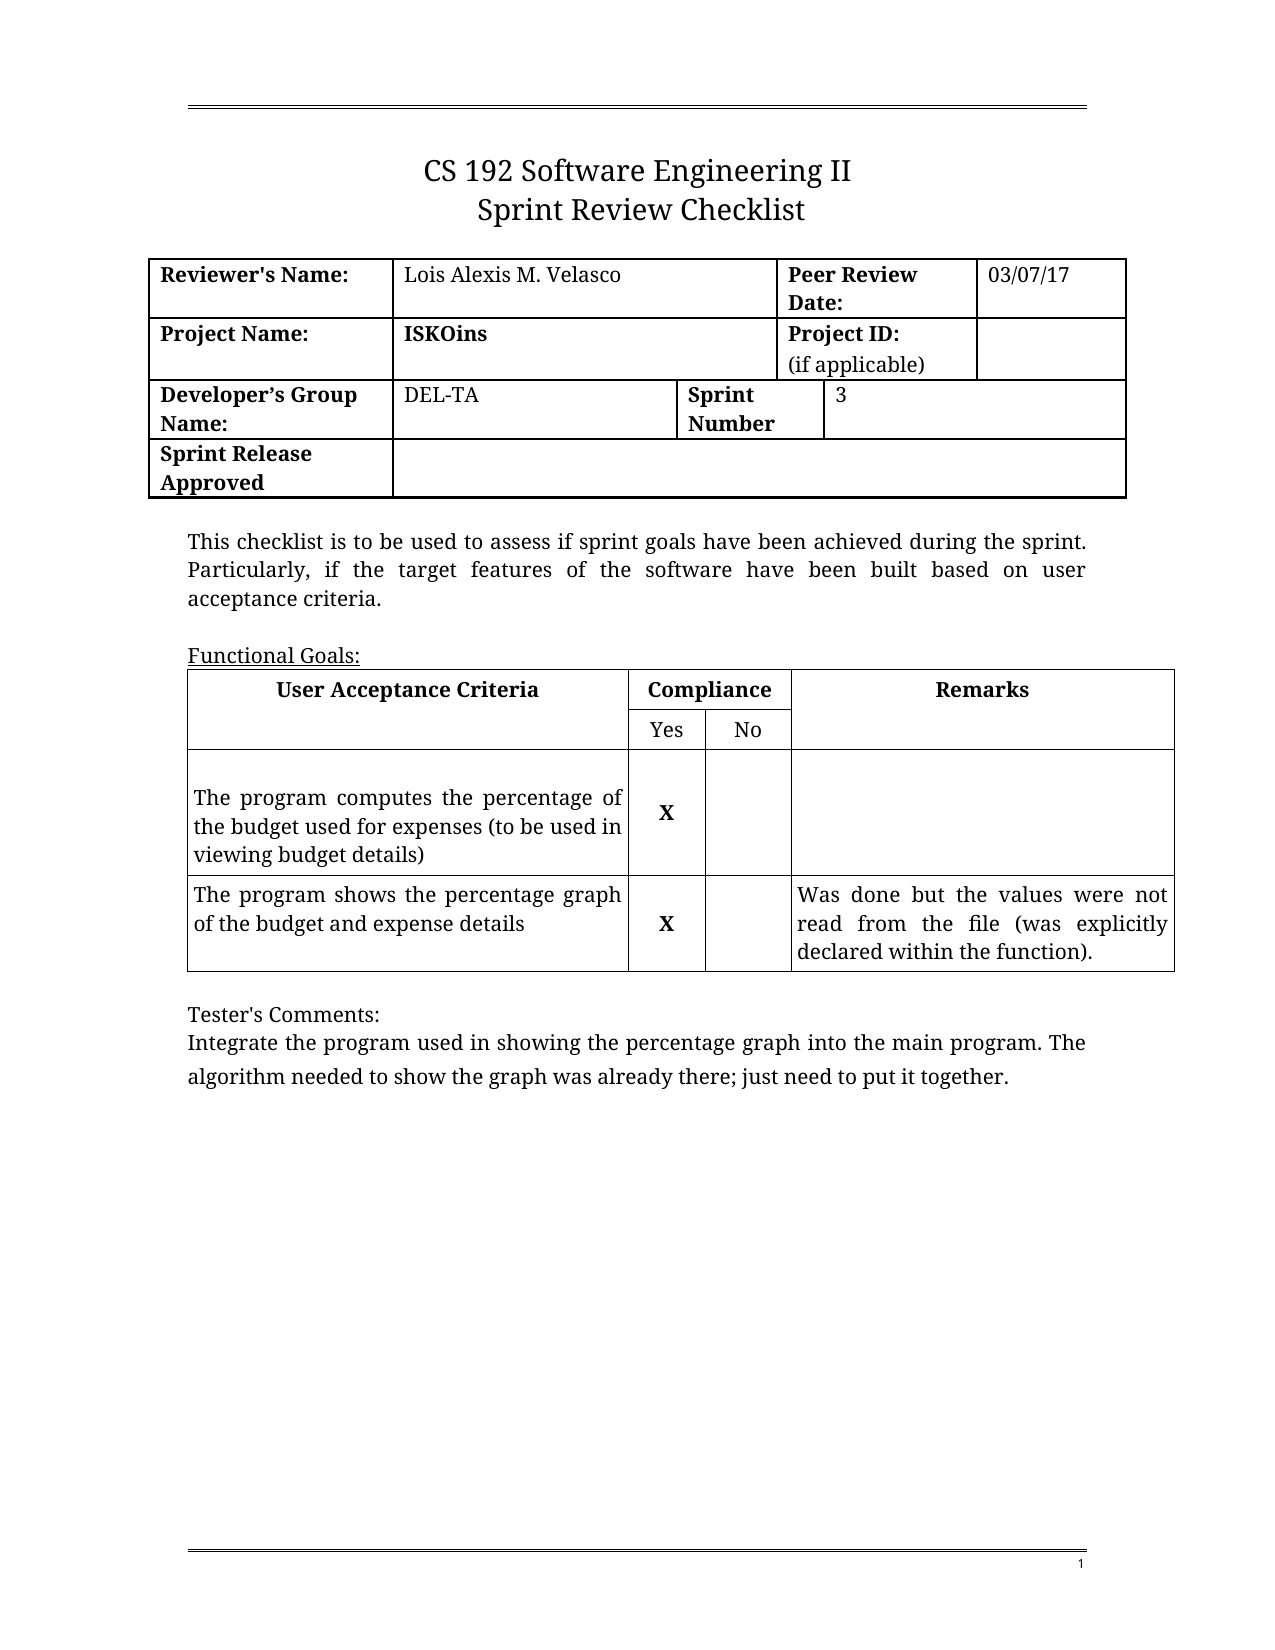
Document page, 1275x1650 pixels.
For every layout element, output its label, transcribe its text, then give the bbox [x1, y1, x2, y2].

table_cell Sprint Release Approved [150, 440, 392, 496]
table_header Remarks [792, 670, 1174, 749]
table_header Lois Alexis M. Velasco [394, 260, 776, 317]
table_cell Developer’s Group Name: [150, 381, 392, 437]
table_cell Sprint Number [678, 381, 823, 437]
table_header Reviewer's Name: [150, 260, 392, 317]
table_cell The program shows the percentage graph of the budget and expense details [188, 876, 628, 971]
table_header Compliance [629, 670, 791, 709]
table_header 03/07/17 [978, 260, 1125, 317]
table_cell [978, 319, 1125, 378]
text Tester's Comments: [187, 1000, 1087, 1028]
table_cell [394, 440, 1125, 496]
text This checklist is to be used to assess if sprint goals have been achieved during the sprint. Particularly, if the target features of the software have been built based on user acceptance criteria. [187, 527, 1087, 612]
table_header Peer Review Date: [778, 260, 976, 317]
table_cell [792, 750, 1174, 874]
table_cell Project Name: [150, 319, 392, 378]
table_cell [706, 876, 791, 971]
text Integrate the program used in showing the percentage graph into the main program. The algorithm needed to show the graph was already there; just need to put it together. [187, 1028, 1087, 1091]
table_cell 3 [825, 381, 1125, 437]
table_cell Was done but the values were not read from the file (was explicitly declared within the function). [792, 876, 1174, 971]
table_cell (if applicable) [778, 348, 976, 378]
table_cell Yes [629, 710, 705, 749]
table_cell The program computes the percentage of the budget used for expenses (to be used in viewing budget details) [188, 750, 628, 874]
text CS 192 Software Engineering II [187, 150, 1087, 190]
text Sprint Review Checklist [187, 190, 1087, 229]
table_header User Acceptance Criteria [188, 670, 628, 749]
table_cell DEL-TA [394, 381, 676, 437]
table_cell ISKOins [394, 319, 776, 378]
table_cell No [706, 710, 791, 749]
text Functional Goals: [187, 641, 1087, 669]
table_cell X [629, 876, 705, 971]
table_cell Project ID: [778, 319, 976, 348]
table_cell X [629, 750, 705, 874]
table_cell [706, 750, 791, 874]
